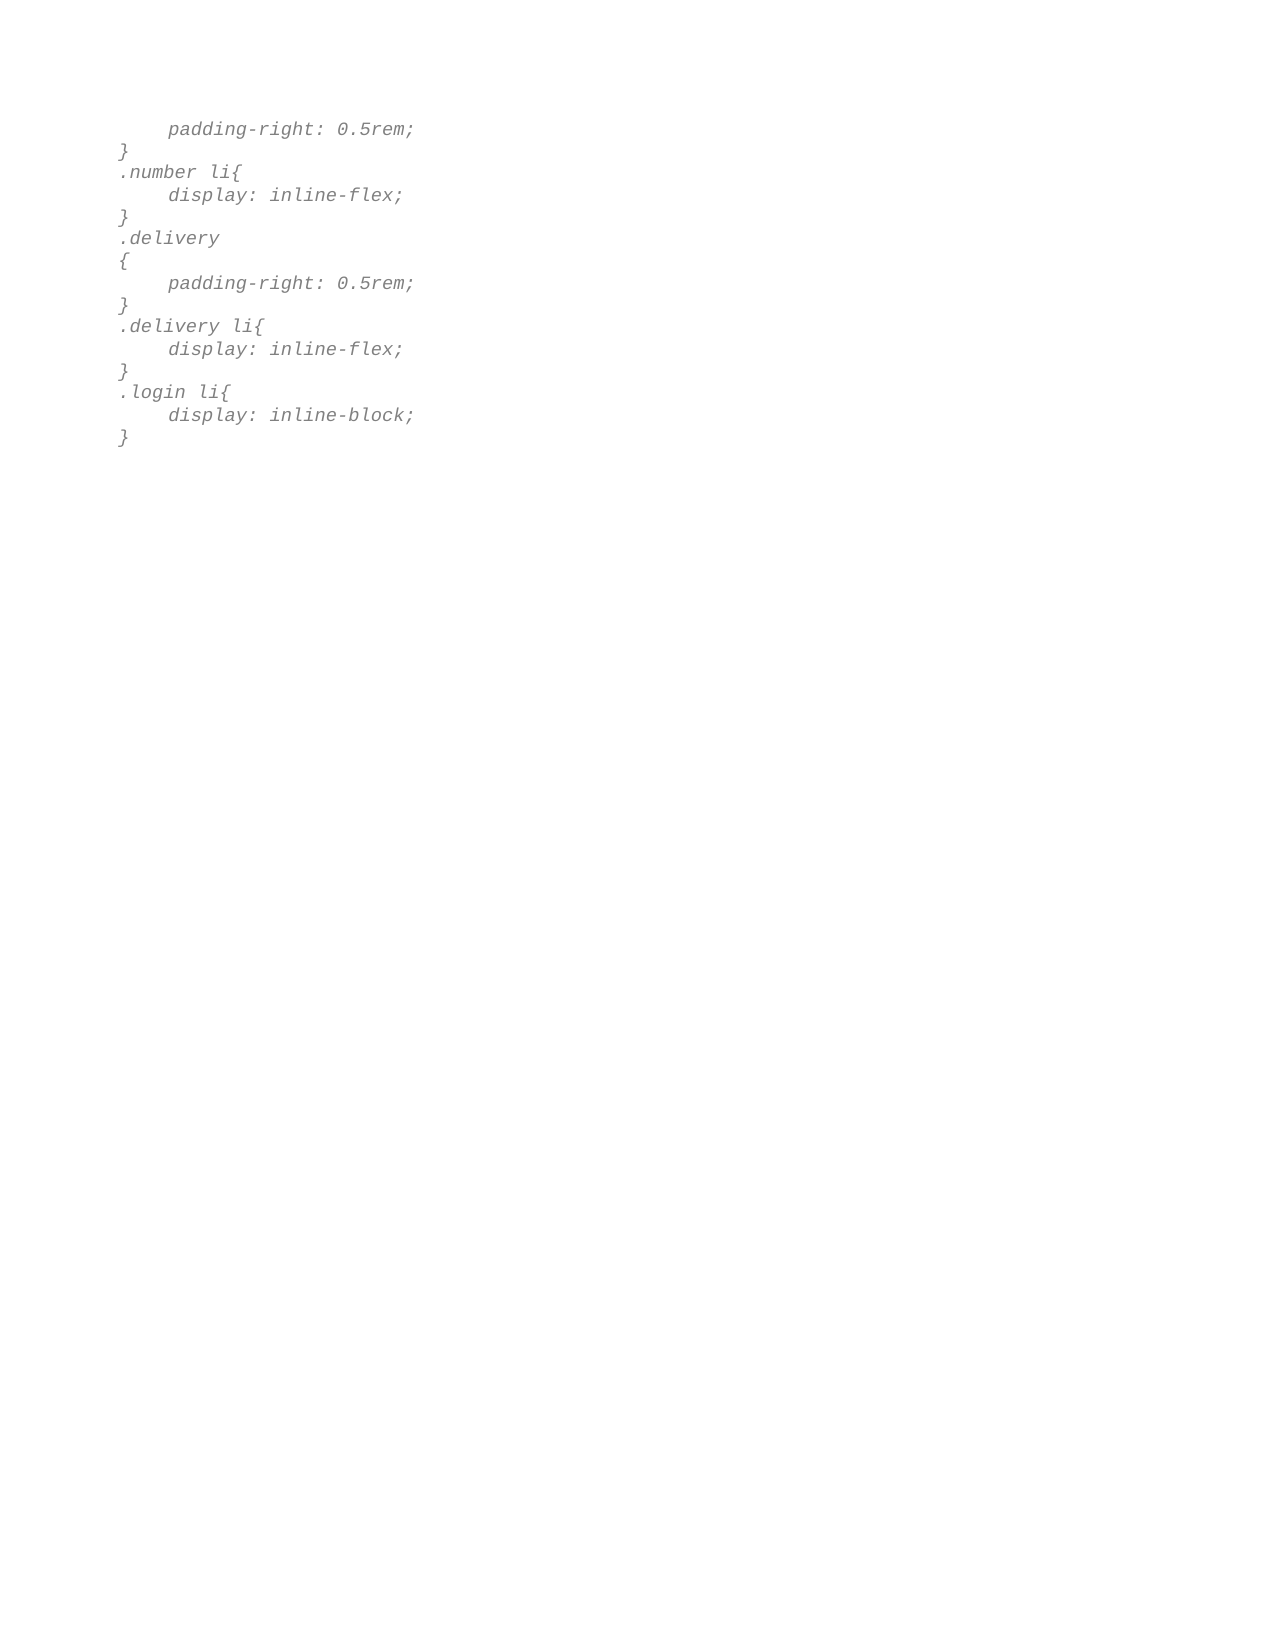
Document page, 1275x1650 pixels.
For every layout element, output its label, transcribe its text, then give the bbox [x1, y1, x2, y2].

text .delivery li{ [118, 317, 1157, 338]
text display: inline-flex; [118, 338, 1157, 361]
text .number li{ [118, 163, 1157, 184]
text padding-right: 0.5rem; [118, 272, 1157, 295]
text display: inline-flex; [118, 184, 1157, 208]
text display: inline-block; [118, 404, 1157, 428]
text } [118, 361, 1157, 383]
text } [118, 208, 1157, 229]
text .delivery [118, 229, 1157, 250]
text } [118, 428, 1157, 449]
text padding-right: 0.5rem; [118, 118, 1157, 142]
text } [118, 295, 1157, 317]
text } [118, 142, 1157, 163]
text { [118, 250, 1157, 272]
text .login li{ [118, 383, 1157, 404]
